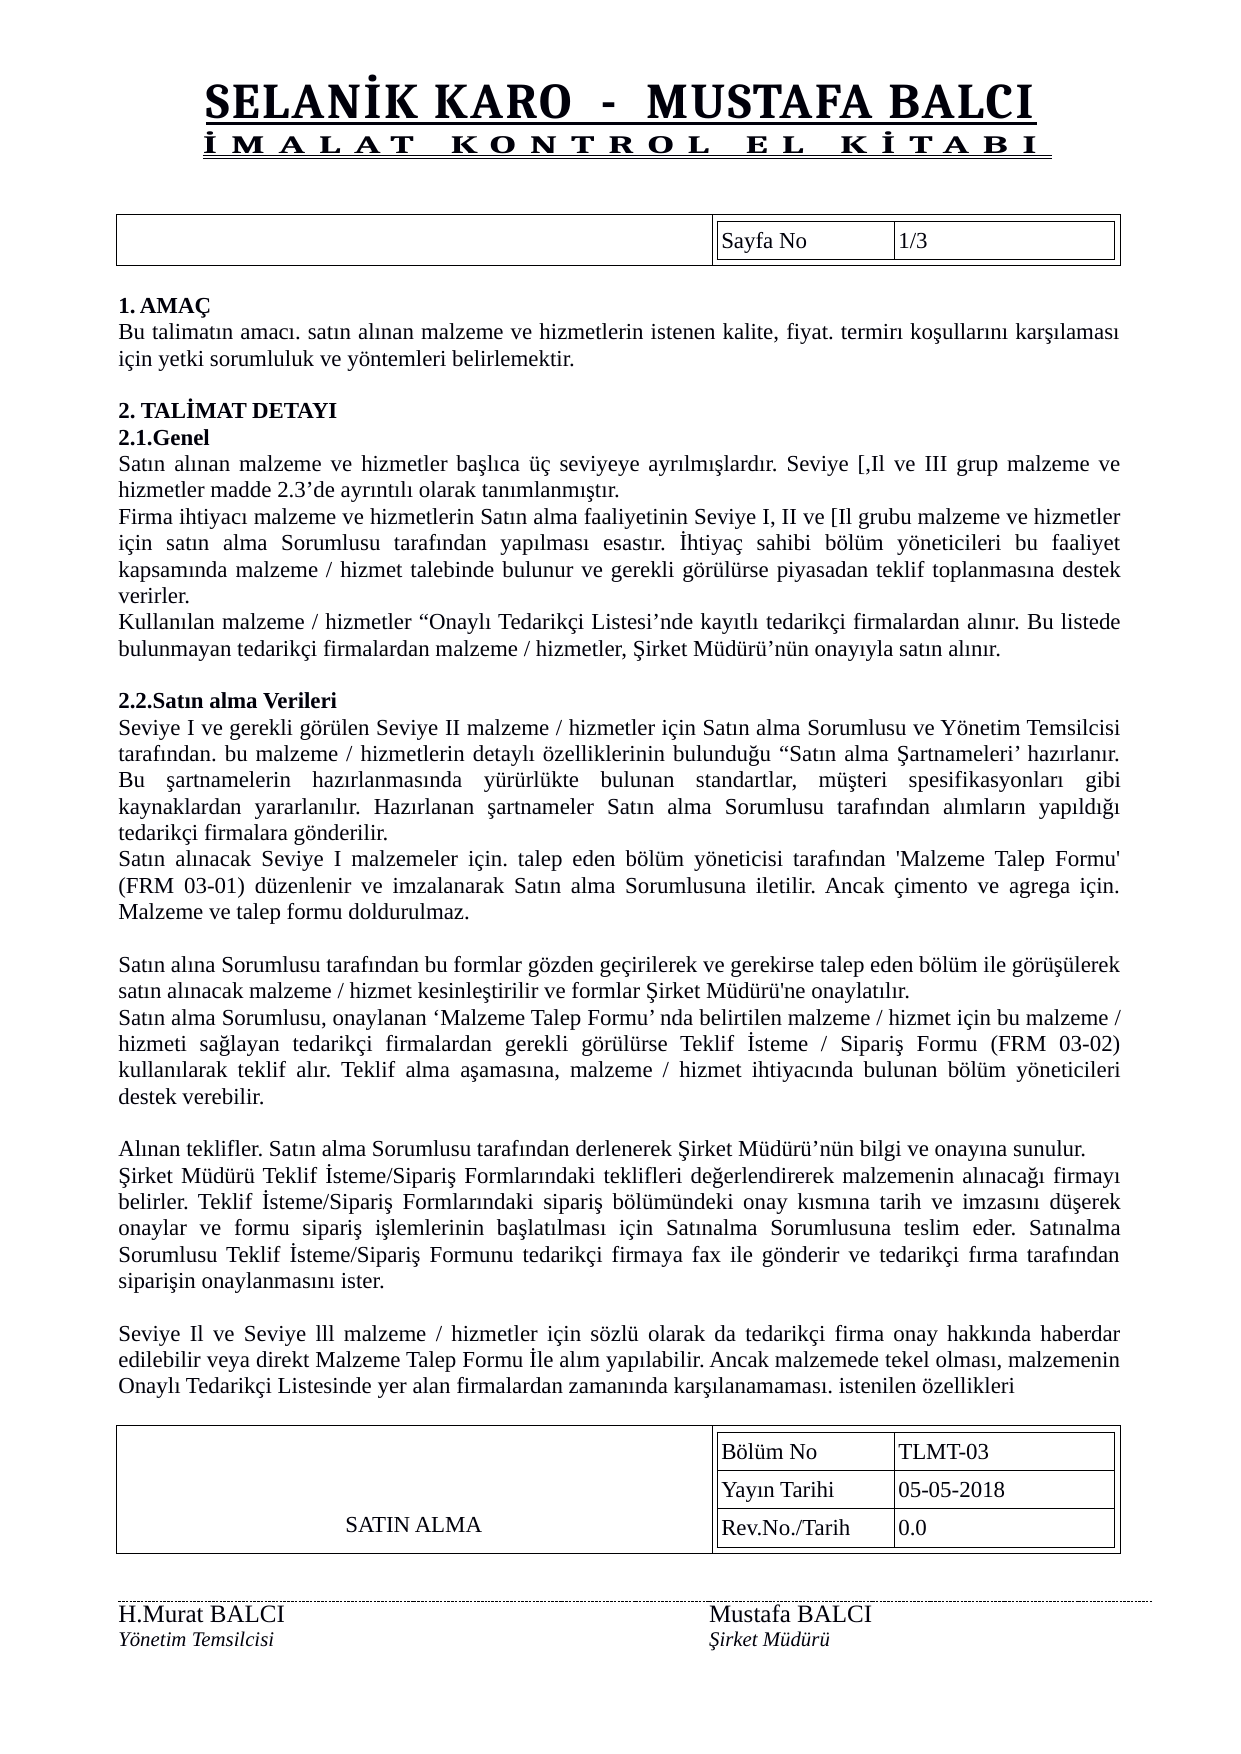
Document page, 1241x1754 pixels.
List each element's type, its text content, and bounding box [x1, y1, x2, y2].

text Bu talimatın amacı. satın alınan malzeme ve hizmetlerin istenen kalite, fiyat. termirı koşullarını karşılaması için yetki sorumluluk ve yöntemleri belirlemektir. [118, 318, 1122, 371]
text Seviye I ve gerekli görülen Seviye II malzeme / hizmetler için Satın alma Sorumlusu ve Yönetim Temsilcisi tarafından. bu malzeme / hizmetlerin detaylı özelliklerinin bulunduğu “Satın alma Şartnameleri’ hazırlanır. Bu şartnamelerin hazırlanmasında yürürlükte bulunan standartlar, müşteri spesifikasyonları gibi kaynaklardan yararlanılır. Hazırlanan şartnameler Satın alma Sorumlusu tarafından alımların yapıldığı tedarikçi firmalara gönderilir. [118, 714, 1122, 846]
table_header [117, 215, 712, 265]
text 1. AMAÇ [118, 292, 1122, 318]
text Alınan teklifler. Satın alma Sorumlusu tarafından derlenerek Şirket Müdürü’nün bilgi ve onayına sunulur. [118, 1135, 1122, 1162]
text Şirket Müdürü Teklif İsteme/Sipariş Formlarındaki teklifleri değerlendirerek malzemenin alınacağı firmayı belirler. Teklif İsteme/Sipariş Formlarındaki sipariş bölümündeki onay kısmına tarih ve imzasını düşerek onaylar ve formu sipariş işlemlerinin başlatılması için Satınalma Sorumlusuna teslim eder. Satınalma Sorumlusu Teklif İsteme/Sipariş Formunu tedarikçi firmaya fax ile gönderir ve tedarikçi fırma tarafından siparişin onaylanmasını ister. [118, 1162, 1122, 1293]
text Satın alınan malzeme ve hizmetler başlıca üç seviyeye ayrılmışlardır. Seviye [,Il ve III grup malzeme ve hizmetler madde 2.3’de ayrıntılı olarak tanımlanmıştır. [118, 450, 1122, 503]
table_cell Sayfa No [718, 222, 894, 259]
text Firma ihtiyacı malzeme ve hizmetlerin Satın alma faaliyetinin Seviye I, II ve [Il grubu malzeme ve hizmetler için satın alma Sorumlusu tarafından yapılması esastır. İhtiyaç sahibi bölüm yöneticileri bu faaliyet kapsamında malzeme / hizmet talebinde bulunur ve gerekli görülürse piyasadan teklif toplanmasına destek verirler. [118, 503, 1122, 608]
text Seviye Il ve Seviye lll malzeme / hizmetler için sözlü olarak da tedarikçi firma onay hakkında haberdar edilebilir veya direkt Malzeme Talep Formu İle alım yapılabilir. Ancak malzemede tekel olması, malzemenin Onaylı Tedarikçi Listesinde yer alan firmalardan zamanında karşılanamaması. istenilen özellikleri [118, 1320, 1122, 1399]
table_header SATIN ALMA [117, 1426, 712, 1553]
text Satın alınacak Seviye I malzemeler için. talep eden bölüm yöneticisi tarafından 'Malzeme Talep Formu' (FRM 03-01) düzenlenir ve imzalanarak Satın alma Sorumlusuna iletilir. Ancak çimento ve agrega için. Malzeme ve talep formu doldurulmaz. [118, 846, 1122, 924]
text Satın alına Sorumlusu tarafından bu formlar gözden geçirilerek ve gerekirse talep eden bölüm ile görüşülerek satın alınacak malzeme / hizmet kesinleştirilir ve formlar Şirket Müdürü'ne onaylatılır. [118, 951, 1122, 1004]
text 2.2.Satın alma Verileri [118, 687, 1122, 714]
text Satın alma Sorumlusu, onaylanan ‘Malzeme Talep Formu’ nda belirtilen malzeme / hizmet için bu malzeme / hizmeti sağlayan tedarikçi firmalardan gerekli görülürse Teklif İsteme / Sipariş Formu (FRM 03-02) kullanılarak teklif alır. Teklif alma aşamasına, malzeme / hizmet ihtiyacında bulunan bölüm yöneticileri destek verebilir. [118, 1004, 1122, 1109]
table_cell 05-05-2018 [895, 1471, 1114, 1508]
table_cell 0.0 [895, 1509, 1114, 1547]
table_header TLMT-03 [895, 1433, 1114, 1470]
table_header [713, 215, 1120, 265]
text 2. TALİMAT DETAYI [118, 397, 1122, 424]
text Kullanılan malzeme / hizmetler “Onaylı Tedarikçi Listesi’nde kayıtlı tedarikçi firmalardan alınır. Bu listede bulunmayan tedarikçi firmalardan malzeme / hizmetler, Şirket Müdürü’nün onayıyla satın alınır. [118, 608, 1122, 661]
table_cell Rev.No./Tarih [718, 1509, 894, 1547]
table_header [713, 1426, 1120, 1553]
table_header Bölüm No [718, 1433, 894, 1470]
table_cell Yayın Tarihi [718, 1471, 894, 1508]
table_cell 1/3 [895, 222, 1114, 259]
text 2.1.Genel [118, 424, 1122, 450]
